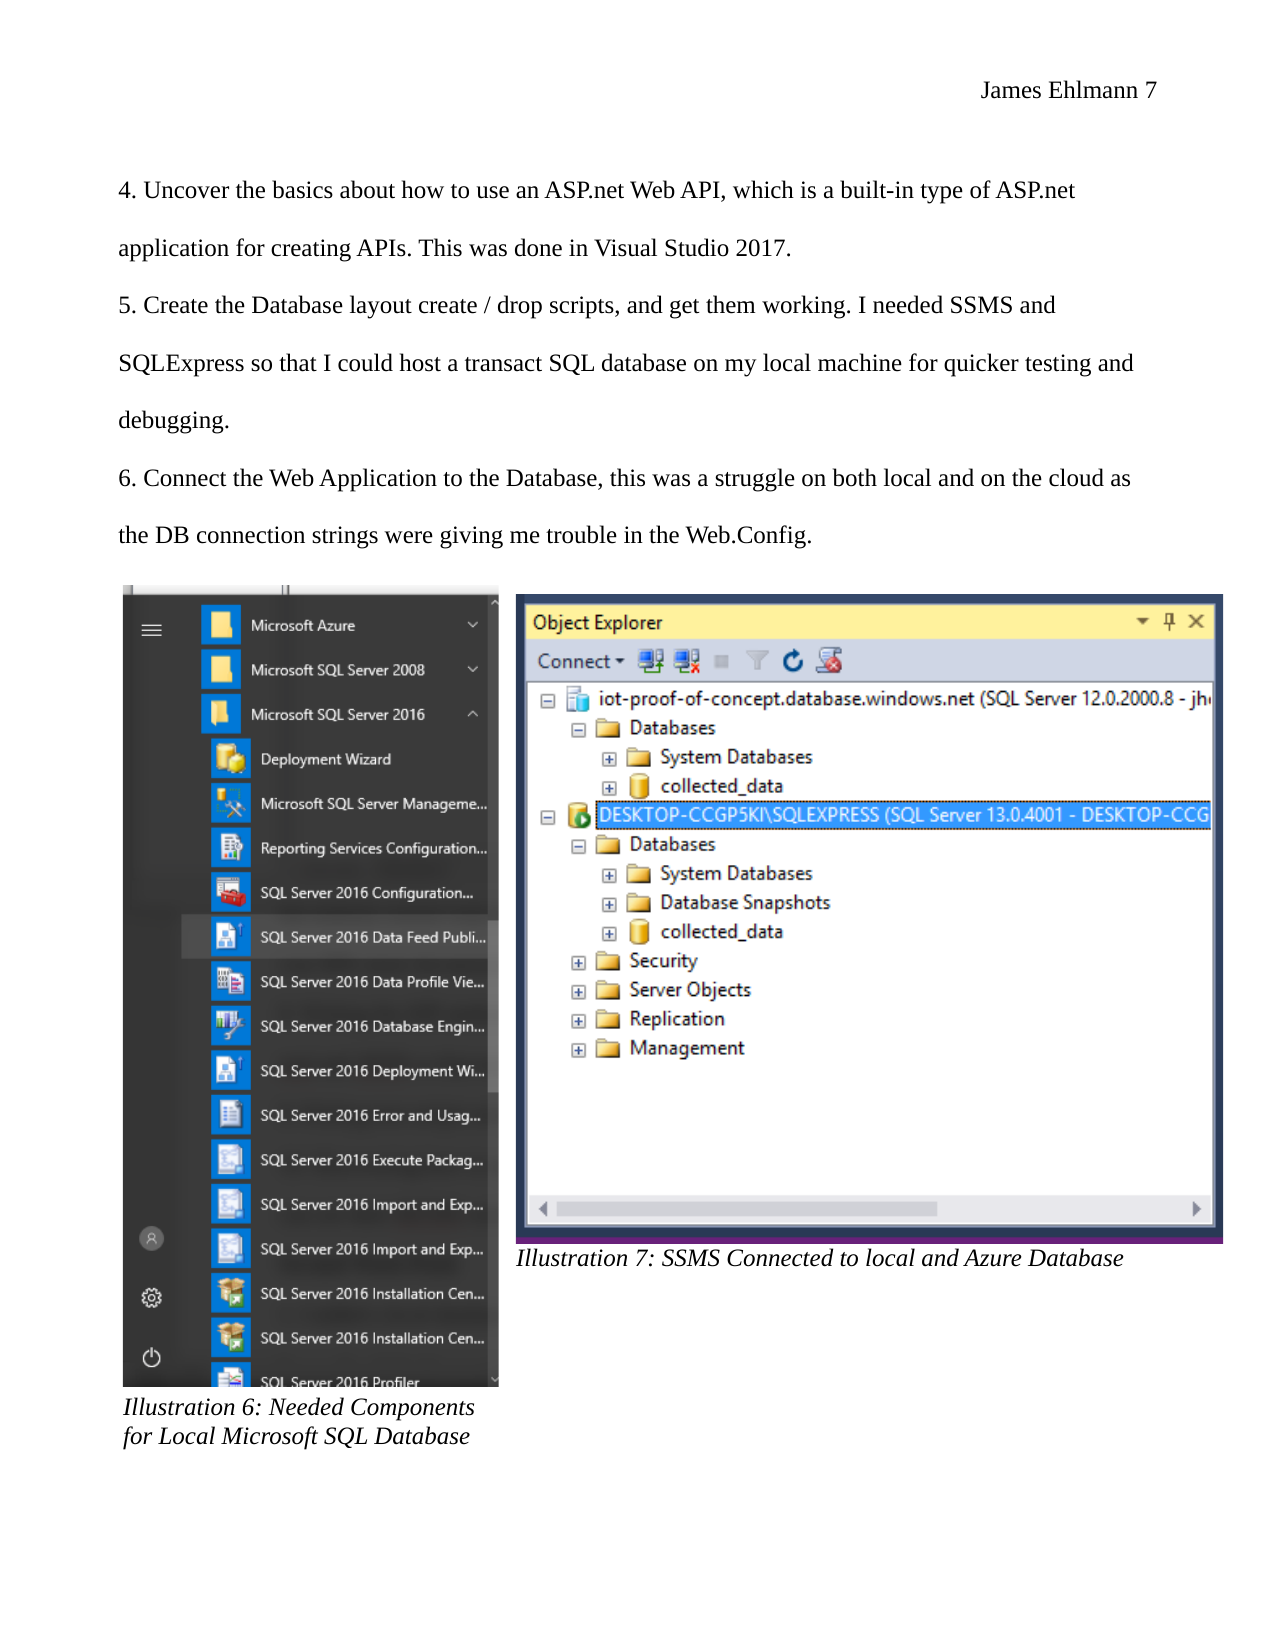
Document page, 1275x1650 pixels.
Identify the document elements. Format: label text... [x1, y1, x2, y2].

text 4. Uncover the basics about how to use an ASP.net Web API, which is a built-in type of ASP.net [118, 176, 1157, 204]
text Illustration 7: SSMS Connected to local and Azure Database [516, 1244, 1223, 1272]
text application for creating APIs. This was done in Visual Studio 2017. [118, 233, 1157, 262]
text 5. Create the Database layout create / drop scripts, and get them working. I needed SSMS and SQLExpress so that I could host a transact SQL database on my local machine for quicker testing and debugging. [118, 291, 1157, 434]
picture [515, 594, 1224, 1244]
text Illustration 6: Needed Components for Local Microsoft SQL Database [123, 1387, 498, 1450]
text 6. Connect the Web Application to the Database, this was a struggle on both local and on the cloud as the DB connection strings were giving me trouble in the Web.Config. [118, 463, 1157, 549]
picture [122, 585, 499, 1387]
